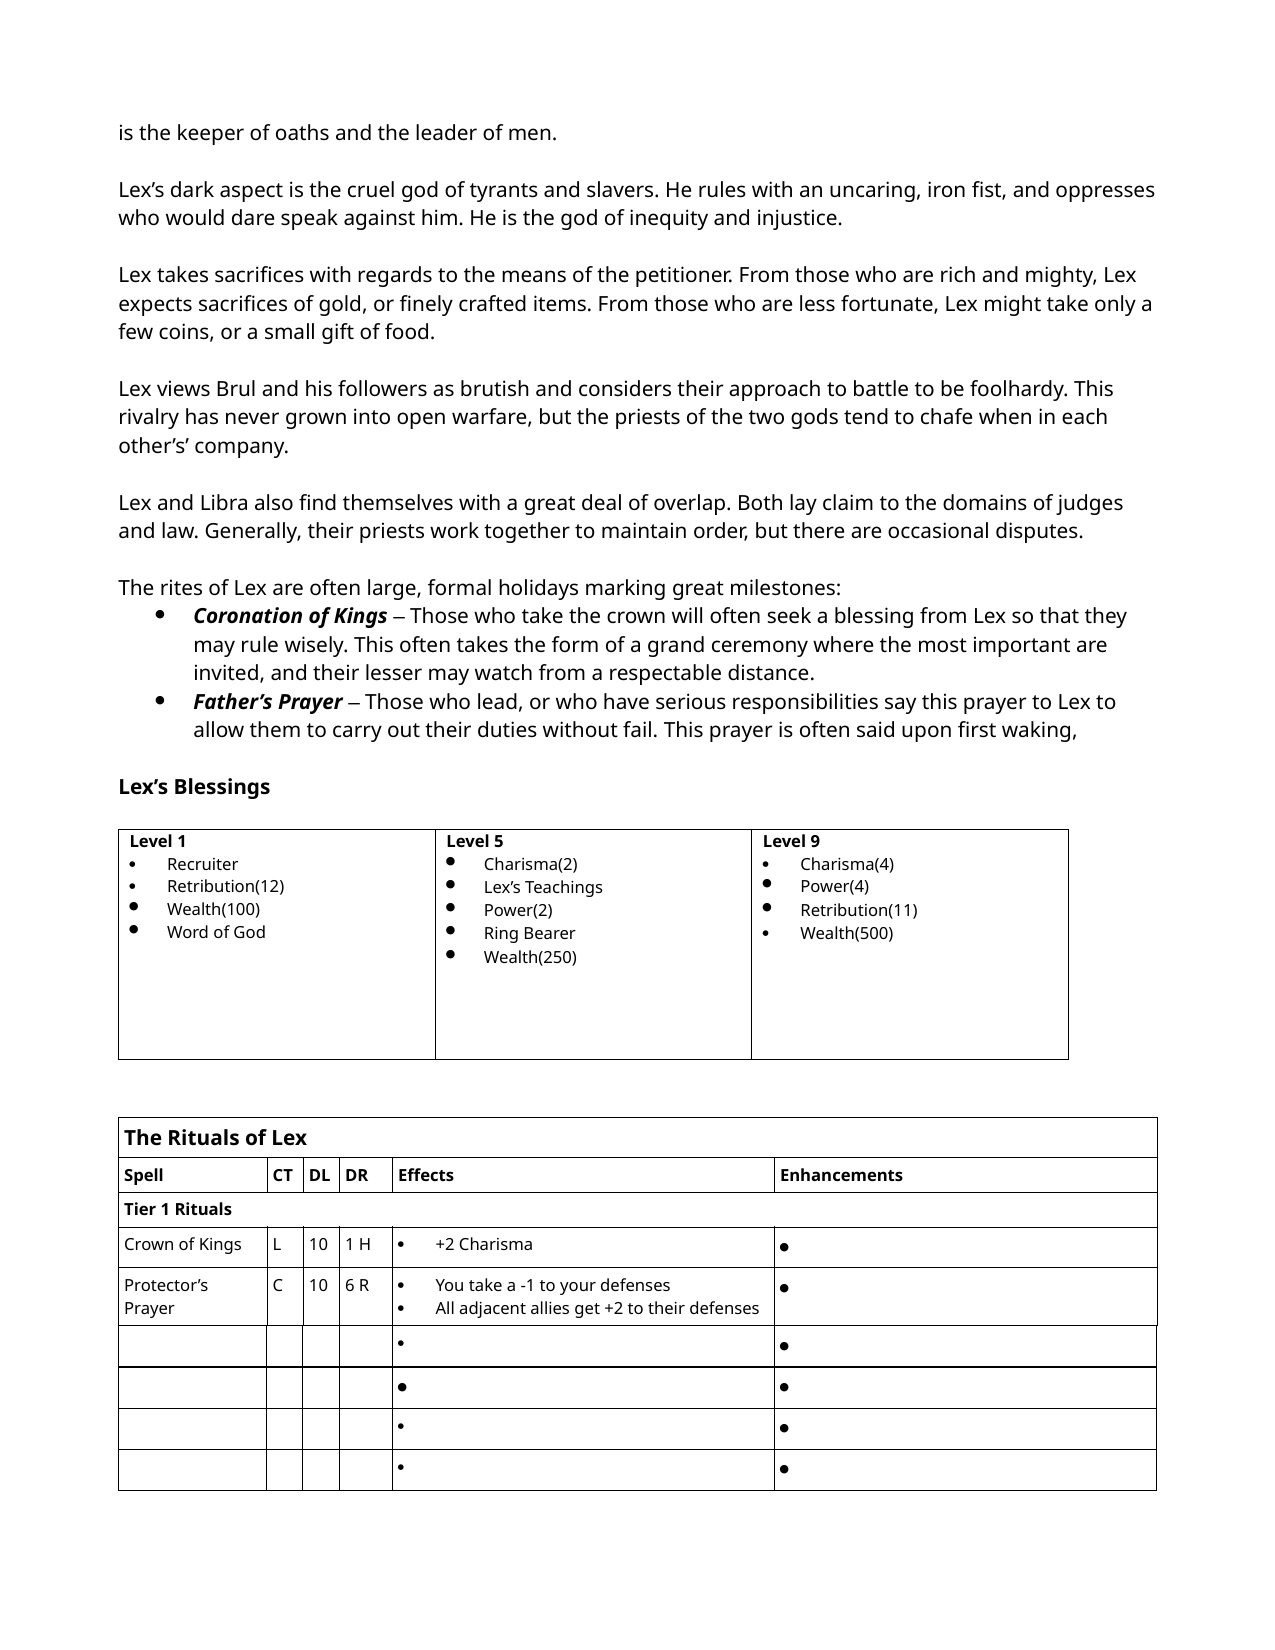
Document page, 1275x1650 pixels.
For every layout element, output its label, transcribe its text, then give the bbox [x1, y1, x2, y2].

table_cell Tier 1 Rituals [119, 1193, 1157, 1226]
table_cell Charisma(2) Lex’s Teachings Power(2) Ring Bearer Wealth(250) [436, 852, 751, 1059]
table_cell [303, 1409, 339, 1449]
table_cell 10 [304, 1268, 339, 1325]
list Father’s Prayer – Those who lead, or who have serious responsibilities say this prayer to Lex to allow them to carry out their duties without fail. This prayer is often said upon first waking, [156, 687, 1157, 744]
table_cell [775, 1450, 1156, 1490]
table_cell [340, 1450, 392, 1490]
table_cell [267, 1450, 302, 1490]
table_cell [119, 1409, 266, 1449]
table_cell Recruiter Retribution(12) Wealth(100) Word of God [119, 852, 435, 1059]
table_cell DR [340, 1158, 392, 1192]
table_cell Enhancements [775, 1158, 1157, 1192]
table_cell [340, 1409, 392, 1449]
table_cell [775, 1409, 1156, 1449]
table_cell [775, 1326, 1156, 1366]
table_cell 10 [304, 1228, 339, 1267]
text is the keeper of oaths and the leader of men. [118, 118, 1157, 147]
text Lex views Brul and his followers as brutish and considers their approach to battle to be foolhardy. This rivalry has never grown into open warfare, but the priests of the two gods tend to chafe when in each other’s’ company. [118, 374, 1157, 459]
table_cell Protector’s Prayer [119, 1268, 267, 1325]
table_cell Crown of Kings [119, 1228, 267, 1267]
table_header Level 5 [436, 830, 751, 852]
table_cell [775, 1228, 1157, 1267]
table_header The Rituals of Lex [119, 1118, 1157, 1157]
table_cell [267, 1326, 302, 1366]
table_cell 6 R [340, 1268, 392, 1325]
table_cell CT [268, 1158, 303, 1192]
table_cell [303, 1326, 339, 1366]
table_cell L [268, 1228, 303, 1267]
table_cell [119, 1368, 266, 1408]
table_cell +2 Charisma [393, 1228, 774, 1267]
table_cell Charisma(4) Power(4) Retribution(11) Wealth(500) [752, 852, 1068, 1059]
text Lex takes sacrifices with regards to the means of the petitioner. From those who are rich and mighty, Lex expects sacrifices of gold, or finely crafted items. From those who are less fortunate, Lex might take only a few coins, or a small gift of food. [118, 260, 1157, 346]
table_cell [119, 1450, 266, 1490]
table_cell Effects [393, 1158, 774, 1192]
table_cell [303, 1450, 339, 1490]
table_cell You take a -1 to your defenses All adjacent allies get +2 to their defenses [393, 1268, 774, 1325]
table_cell [340, 1368, 392, 1408]
table_cell [775, 1368, 1156, 1408]
table_header Level 1 [119, 830, 435, 852]
table_cell DL [304, 1158, 339, 1192]
table_cell [393, 1326, 774, 1366]
table_cell [393, 1409, 774, 1449]
text Lex’s Blessings [118, 772, 1157, 801]
text The rites of Lex are often large, formal holidays marking great milestones: [118, 573, 1157, 602]
list Coronation of Kings – Those who take the crown will often seek a blessing from Lex so that they may rule wisely. This often takes the form of a grand ceremony where the most important are invited, and their lesser may watch from a respectable distance. [156, 602, 1157, 687]
table_cell [303, 1368, 339, 1408]
table_cell [119, 1326, 266, 1366]
table_cell C [268, 1268, 303, 1325]
table_header Level 9 [752, 830, 1068, 852]
table_cell [775, 1268, 1157, 1325]
table_cell [393, 1368, 774, 1408]
table_cell 1 H [340, 1228, 392, 1267]
table_cell [267, 1368, 302, 1408]
table_cell [267, 1409, 302, 1449]
text Lex’s dark aspect is the cruel god of tyrants and slavers. He rules with an uncaring, iron fist, and oppresses who would dare speak against him. He is the god of inequity and injustice. [118, 175, 1157, 232]
text Lex and Libra also find themselves with a great deal of overlap. Both lay claim to the domains of judges and law. Generally, their priests work together to maintain order, but there are occasional disputes. [118, 488, 1157, 545]
table_cell [393, 1450, 774, 1490]
table_cell Spell [119, 1158, 267, 1192]
table_cell [340, 1326, 392, 1366]
